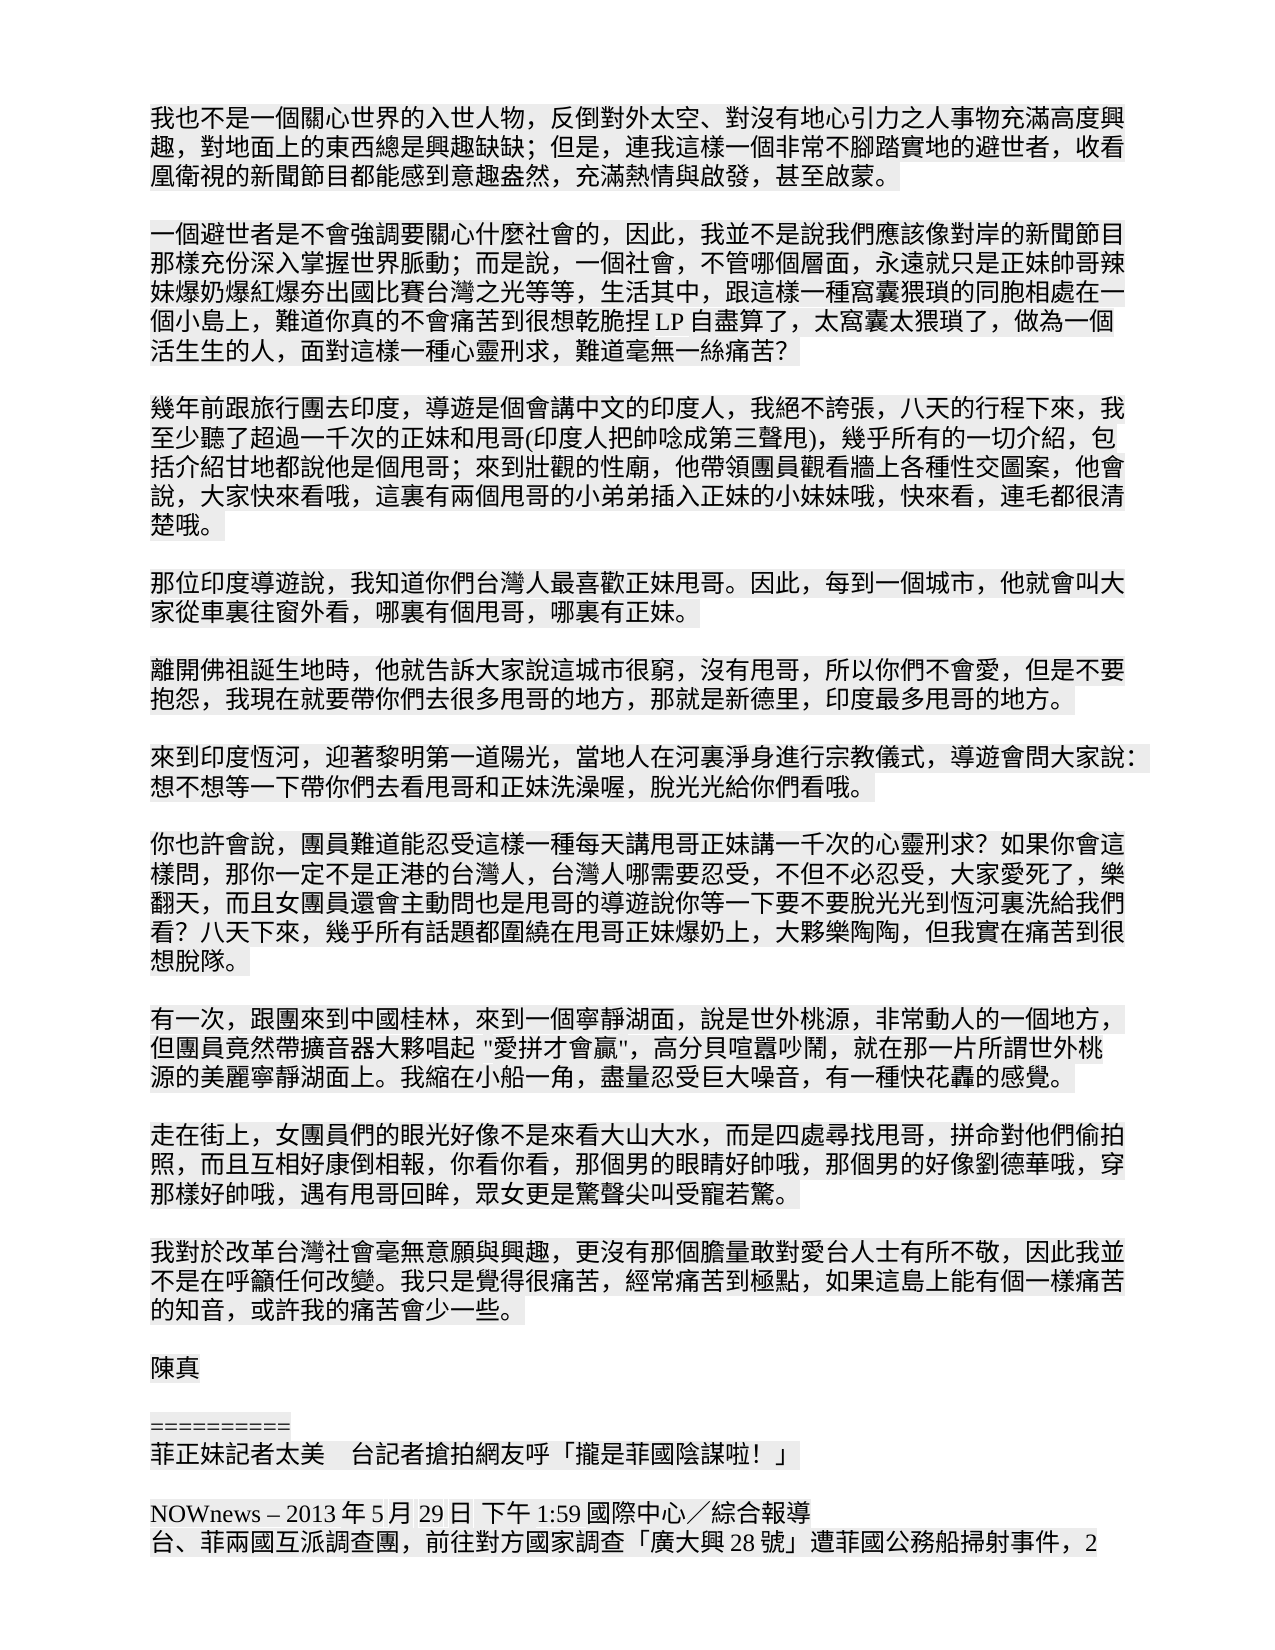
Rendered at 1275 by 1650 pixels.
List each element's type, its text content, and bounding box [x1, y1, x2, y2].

text 住在台灣，不知道要用多大的力氣才能忍受這一切。在這方方面面上是沒有多少知音的。別人就算在語意文法上能夠"知道" 你的句子的意思，但究竟有沒有人像我一樣 "感到" 極度的厭惡和痛苦，我卻很存疑。 我不是在 "討論"，更不是在討論一種文化觀察或有關文明如何提升的話題，而是在表達一種由衷極度的厭惡和痛苦。我得承認，我對台灣人實在一點敬意和好感都沒有，由衷輕視和厭惡，身處這樣一種社會，感到巨大痛苦。 蠢蛋和混蛋們大概又要討論了，你不能一竿子打翻一條船哦，不能說台灣人 "都" 不好哦，這只是"一部份"的台灣人哦。但你若吃到一鍋飯到處是老鼠屎，你難道會故做英明理性狀地討論究竟老鼠屎比較多還是米粒比較多。你若在電梯裏聞到一陣屁味，你會不會故做心胸寬大兼睿智狀說氧分子依然佔了多數，不能說全部都是屁分子哦。 這痛苦是如此巨大，大到有時候我常想，如果我註定要在這樣一種窩囊猥瑣、難以與言的地方終老，這樣的生命值得活嗎？是不是乾脆自殺算了，實在太痛苦。 我並不是衛道人士，反倒是個反道德人士，但是，一個社會幾乎任何空氣和養分都沒有，看起世界來永遠就只是正妹、帥哥、爆奶，翹臀，你若跟這樣一群同胞一起生活在一個島上，你難道真的一點都不會感到痛苦。 我也不是一個關心世界的入世人物，反倒對外太空、對沒有地心引力之人事物充滿高度興趣，對地面上的東西總是興趣缺缺；但是，連我這樣一個非常不腳踏實地的避世者，收看凰衛視的新聞節目都能感到意趣盎然，充滿熱情與啟發，甚至啟蒙。 一個避世者是不會強調要關心什麼社會的，因此，我並不是說我們應該像對岸的新聞節目那樣充份深入掌握世界脈動；而是說，一個社會，不管哪個層面，永遠就只是正妹帥哥辣妹爆奶爆紅爆夯出國比賽台灣之光等等，生活其中，跟這樣一種窩囊猥瑣的同胞相處在一個小島上，難道你真的不會痛苦到很想乾脆捏LP自盡算了，太窩囊太猥瑣了，做為一個活生生的人，面對這樣一種心靈刑求，難道毫無一絲痛苦？ 幾年前跟旅行團去印度，導遊是個會講中文的印度人，我絕不誇張，八天的行程下來，我至少聽了超過一千次的正妹和甩哥(印度人把帥唸成第三聲甩)，幾乎所有的一切介紹，包括介紹甘地都說他是個甩哥；來到壯觀的性廟，他帶領團員觀看牆上各種性交圖案，他會說，大家快來看哦，這裏有兩個甩哥的小弟弟插入正妹的小妹妹哦，快來看，連毛都很清楚哦。 那位印度導遊說，我知道你們台灣人最喜歡正妹甩哥。因此，每到一個城市，他就會叫大家從車裏往窗外看，哪裏有個甩哥，哪裏有正妹。 離開佛祖誕生地時，他就告訴大家說這城市很窮，沒有甩哥，所以你們不會愛，但是不要抱怨，我現在就要帶你們去很多甩哥的地方，那就是新德里，印度最多甩哥的地方。 來到印度恆河，迎著黎明第一道陽光，當地人在河裏淨身進行宗教儀式，導遊會問大家說：想不想等一下帶你們去看甩哥和正妹洗澡喔，脫光光給你們看哦。 你也許會說，團員難道能忍受這樣一種每天講甩哥正妹講一千次的心靈刑求？如果你會這樣問，那你一定不是正港的台灣人，台灣人哪需要忍受，不但不必忍受，大家愛死了，樂翻天，而且女團員還會主動問也是甩哥的導遊說你等一下要不要脫光光到恆河裏洗給我們看？八天下來，幾乎所有話題都圍繞在甩哥正妹爆奶上，大夥樂陶陶，但我實在痛苦到很想脫隊。 有一次，跟團來到中國桂林，來到一個寧靜湖面，說是世外桃源，非常動人的一個地方，但團員竟然帶擴音器大夥唱起 "愛拼才會贏"，高分貝喧囂吵鬧，就在那一片所謂世外桃源的美麗寧靜湖面上。我縮在小船一角，盡量忍受巨大噪音，有一種快花轟的感覺。 走在街上，女團員們的眼光好像不是來看大山大水，而是四處尋找甩哥，拼命對他們偷拍照，而且互相好康倒相報，你看你看，那個男的眼睛好帥哦，那個男的好像劉德華哦，穿那樣好帥哦，遇有甩哥回眸，眾女更是驚聲尖叫受寵若驚。 我對於改革台灣社會毫無意願與興趣，更沒有那個膽量敢對愛台人士有所不敬，因此我並不是在呼籲任何改變。我只是覺得很痛苦，經常痛苦到極點，如果這島上能有個一樣痛苦的知音，或許我的痛苦會少一些。 陳真 ========== 菲正妹記者太美 台記者搶拍網友呼「攏是菲國陰謀啦！」 NOWnews – 2013年5月29日 下午1:59國際中心／綜合報導 台、菲兩國互派調查團，前往對方國家調查「廣大興28號」遭菲國公務船掃射事件，2國媒體也相互前往採訪。但有網友眼尖發現，菲律賓電視台「TV5」的隨行記者Mischi Mediana(蜜雪兒)，這次也跟著菲國調查團，前往屏東小琉球採訪洪家家屬。結果同行的男記者「淪陷」，也不斷搶拍照，連網友都直呼，「菲律賓的陰謀嗎？」 菲國媒體派出超過10多名記者採訪，其中出現讓人眼睛為之一亮的美女記者。網友發現該名記者的臉書粉絲團，全名為Mischi Mediana(蜜雪兒)，她是菲律賓電視台TV5的隨行記者，結果她外型太搶眼，讓人看了反而忘記了台菲兩國的緊張氣氛，甚至連台灣記者也都紛紛淪陷，搶著和她合照。 這位美女記者，連「宅神」朱學恒看過之後，都在臉書直呼「菲律賓派正妹記者心戰奏效，好多南部記者紛紛合照…」有網友看到後直呼，「這是菲律賓的陰謀吧？！」也有網友表示「看到這麼有氣質的正妹，相信誰都沒輒」。 =============== 菲正妹記者來台嚐鮮 必喝珍奶 蘋果日報 2013年05月30日 菲律賓TV5電視台女記者蜜雪兒（Mischi Mediana）來台採訪，不忘品嚐美食，她說，台灣食物很好吃，對台灣著名飲品珍珠奶茶，久聞不如一「喝」，在她的臉書貼上珍奶照，推薦來台必喝飲料之一。 ====== 「菲」常正! 來台採訪女記者爆紅 民視 – 2013年5月29日 廣大興28號漁船遭菲律賓公務船槍擊事件，菲國記者團上週來台採訪，其中菲律賓TV5女記者蜜雪兒，有著水汪汪的大眼以及漂亮臉蛋，加上不時露出親切笑容，讓許多台灣記者紛紛搶拍，就連宅神朱學恒都在網路上說，菲律賓派正妹記者心戰奏效。 為了釐清廣大興漁船遭槍擊事件，菲律賓三大主流媒體十多位記者特別來到台灣採訪，其中這位TV5的女記者，還透過網路，直接與菲律賓主播台連線，報導整起事件。 這位有著一頭飄逸長髮的記者叫做蜜雪兒，在台灣的採訪過程中，不僅展現出專業的態度，臉上更始終掛著甜美笑容，讓許多台灣記者，搶著跟她合照，就連朱學恒也在網路上說，菲律賓派正妹記者心戰奏效。 從記者身分，變成受訪對象，蜜雪兒受寵若驚，不過同行的菲國媒體同業，則開起玩笑的對她講，可以在台灣找個好對象，今年25歲的蜜雪兒，畢業於菲律賓迪里曼大學，兩年半前進入媒體工作，最早是採訪體育新聞，之後才轉到TV5新聞台，刮風下雨她穿著雨衣趕赴現場，軍事新聞場合，也能看的到她；另外她還有固定的時間，主持廣播節目，可說是相當有才華；這次來台採訪廣大興案，意外成為台灣媒體追逐焦點史料未及，也因而引發網友筆戰，有人說，我們的女記者比他正多了。 =========== 下榻處悄獻花 菲正妹記者揪感心 蘋果日報 2013年05月30日09:46 菲律賓TV5電視台女記者蜜雪兒（Mischi Mediana）是個可人兒，總是掛著笑容，她說，台灣人很友善且客氣，昨天回到旅館時，發現打掃人員特別放了1朵百合花，她感覺很窩心，還拍照上傳臉書，謝謝飯店人員的用心。 蜜雪兒與台灣記者在屏東地檢署外等待8小時，只要台灣同業跟她聊天或要求合照，均來者不拒。她說，自己也是新聞記者，跟台灣同業一樣，都想從菲律賓及台灣的司法人員口中問到調查結果，她能體諒同業的辛勞，當然，她也很喜歡交朋友。 ============= 菲律賓正妹記者 南部採訪吸睛 中央社 – 2013年5月29日 下午10:47 （中央社記者林長順台北29日電）菲律賓調查廣大興28號案，菲國媒體隨行採訪。其中，TV5隨行記者蜜雪兒（Mischi Mediana），因亮麗外型引起網友廣泛討論。 菲國公務船5月9日攻擊屏東漁船廣大興28號並打死漁民洪石成後，台、菲雙方互派調查團，菲國多家媒體也派員到台灣採訪。 隨行的TV5記者蜜雪兒因外型亮麗，吸引目光，不少民眾與記者爭相與她拍照，也引起網友討論。有網友說，這根本就是菲律賓陰謀；宅神朱學恆則在臉書上說，「菲律賓派正妹記者心戰奏效，我看到好多南部記者紛紛貼合照」。 今年25歲的蜜雪兒畢業於菲律賓迪里曼大學，兩年多前進入媒體工作，她在臉書上轉貼自己在台灣採訪的報導，畫面中蜜雪兒帶著耳機，用SKYPE跟電視台連線。 來台採訪新聞，蜜雪兒卻成為被採訪的對象，她今天接受同行採訪的台灣媒體記者訪問表示，「台灣人都很友善」；對於她的感情世界，蜜雪兒說，在菲律賓已有男朋友。 ============ 北一女甜正妹 16歲許斯甯網路紅 東森新聞 – 2013年5月28日 美女人人愛看，一位笑容甜死人的北一女高中生，最近登上雜誌封面，引起討論，她叫許斯甯才16歲，因為笑容太甜，影片po上網路網友紛紛說，也太正，想認識她，但瞬間竄紅被網友熱烈討論，正妹本人非常低調。 這笑容真的甜死人，就因太甜美，躍上雜誌封面，引起討論。一頭飄逸長髮，烏黑亮麗，穿起高中綠制服青春洋溢，換上輕便服裝，也有優閒氣質一面，才16歲的許斯甯，還是北一女高二學生，幫雜誌拍封面突然竄紅，網友紛紛稱讚太正，笑容甜，想認識她，也因為太美，過往照被網搜曝光。 許斯甯國小照片，兩頰澎澎的，帶點嬰兒肥，非常可愛，看得出來小時候，就是校園風雲人物，很活躍，也採訪過陳敏薰等知名人士。來自單親家庭，又是獨生女，被保護的很好，雖然有機會拍雜誌照，但照片曝光，人紅了，北一女正妹許斯甯選擇低調，把重心擺課業。 [150, 75, 1125, 1557]
